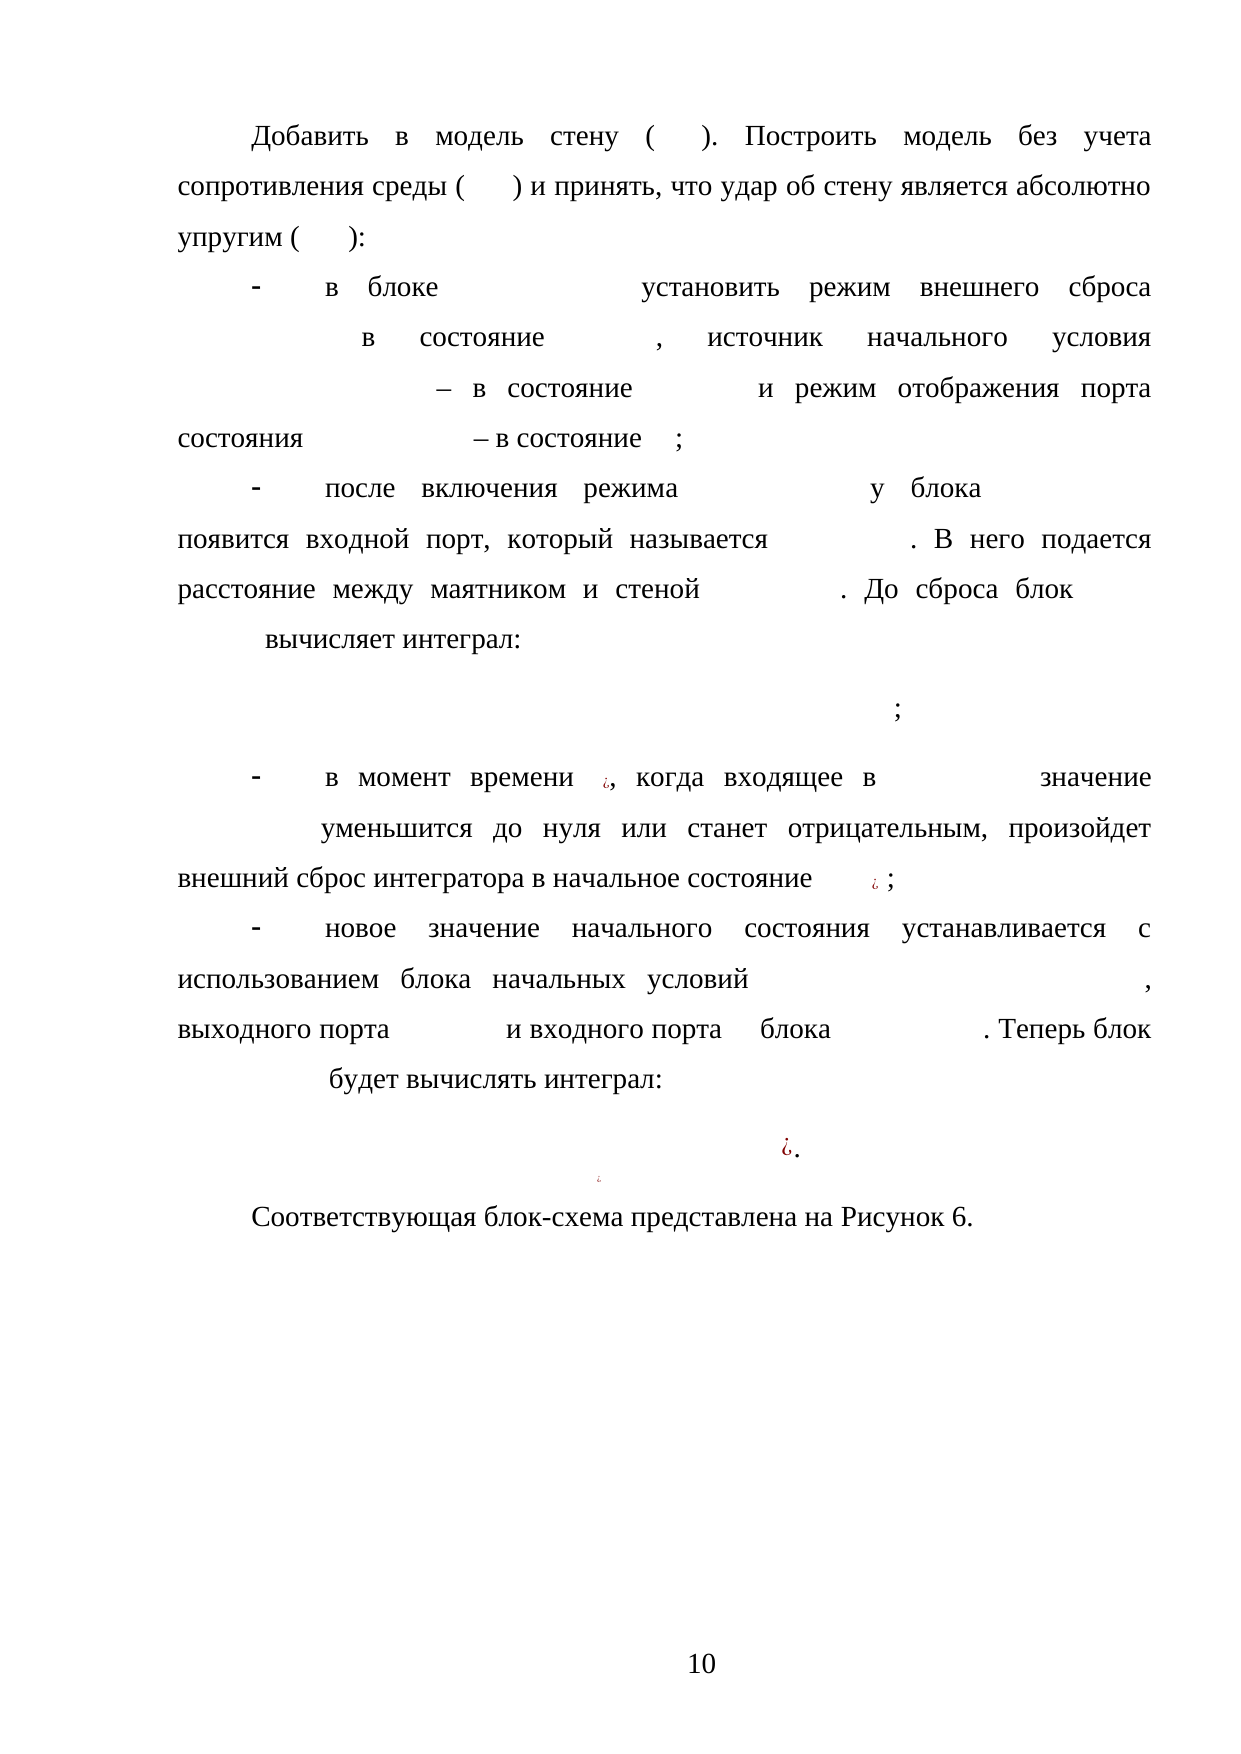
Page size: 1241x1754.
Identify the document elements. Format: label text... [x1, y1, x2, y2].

list после включения режима у блока появится входной порт, который называется . В него подается расстояние между маятником и стеной . До сброса блок вычисляет интеграл: [177, 470, 1152, 655]
list в блоке установить режим внешнего сброса в состояние , источник начального условия – в состояние и режим отображения порта состояния – в состояние ; [177, 269, 1152, 454]
text ; [177, 672, 1152, 742]
list в момент времени , когда входящее в значение уменьшится до нуля или станет отрицательным, произойдет внешний сброс интегратора в начальное состояние ; [177, 759, 1152, 893]
text Добавить в модель стену (). Построить модель без учета сопротивления среды () и принять, что удар об стену является абсолютно упругим (): [177, 118, 1152, 252]
text . [177, 1112, 1152, 1183]
list новое значение начального состояния устанавливается с использованием блока начальных условий , выходного порта и входного порта блока . Теперь блок будет вычислять интеграл: [177, 910, 1152, 1095]
text Соответствующая блок-схема представлена на рисунок 6. [177, 1199, 1152, 1233]
